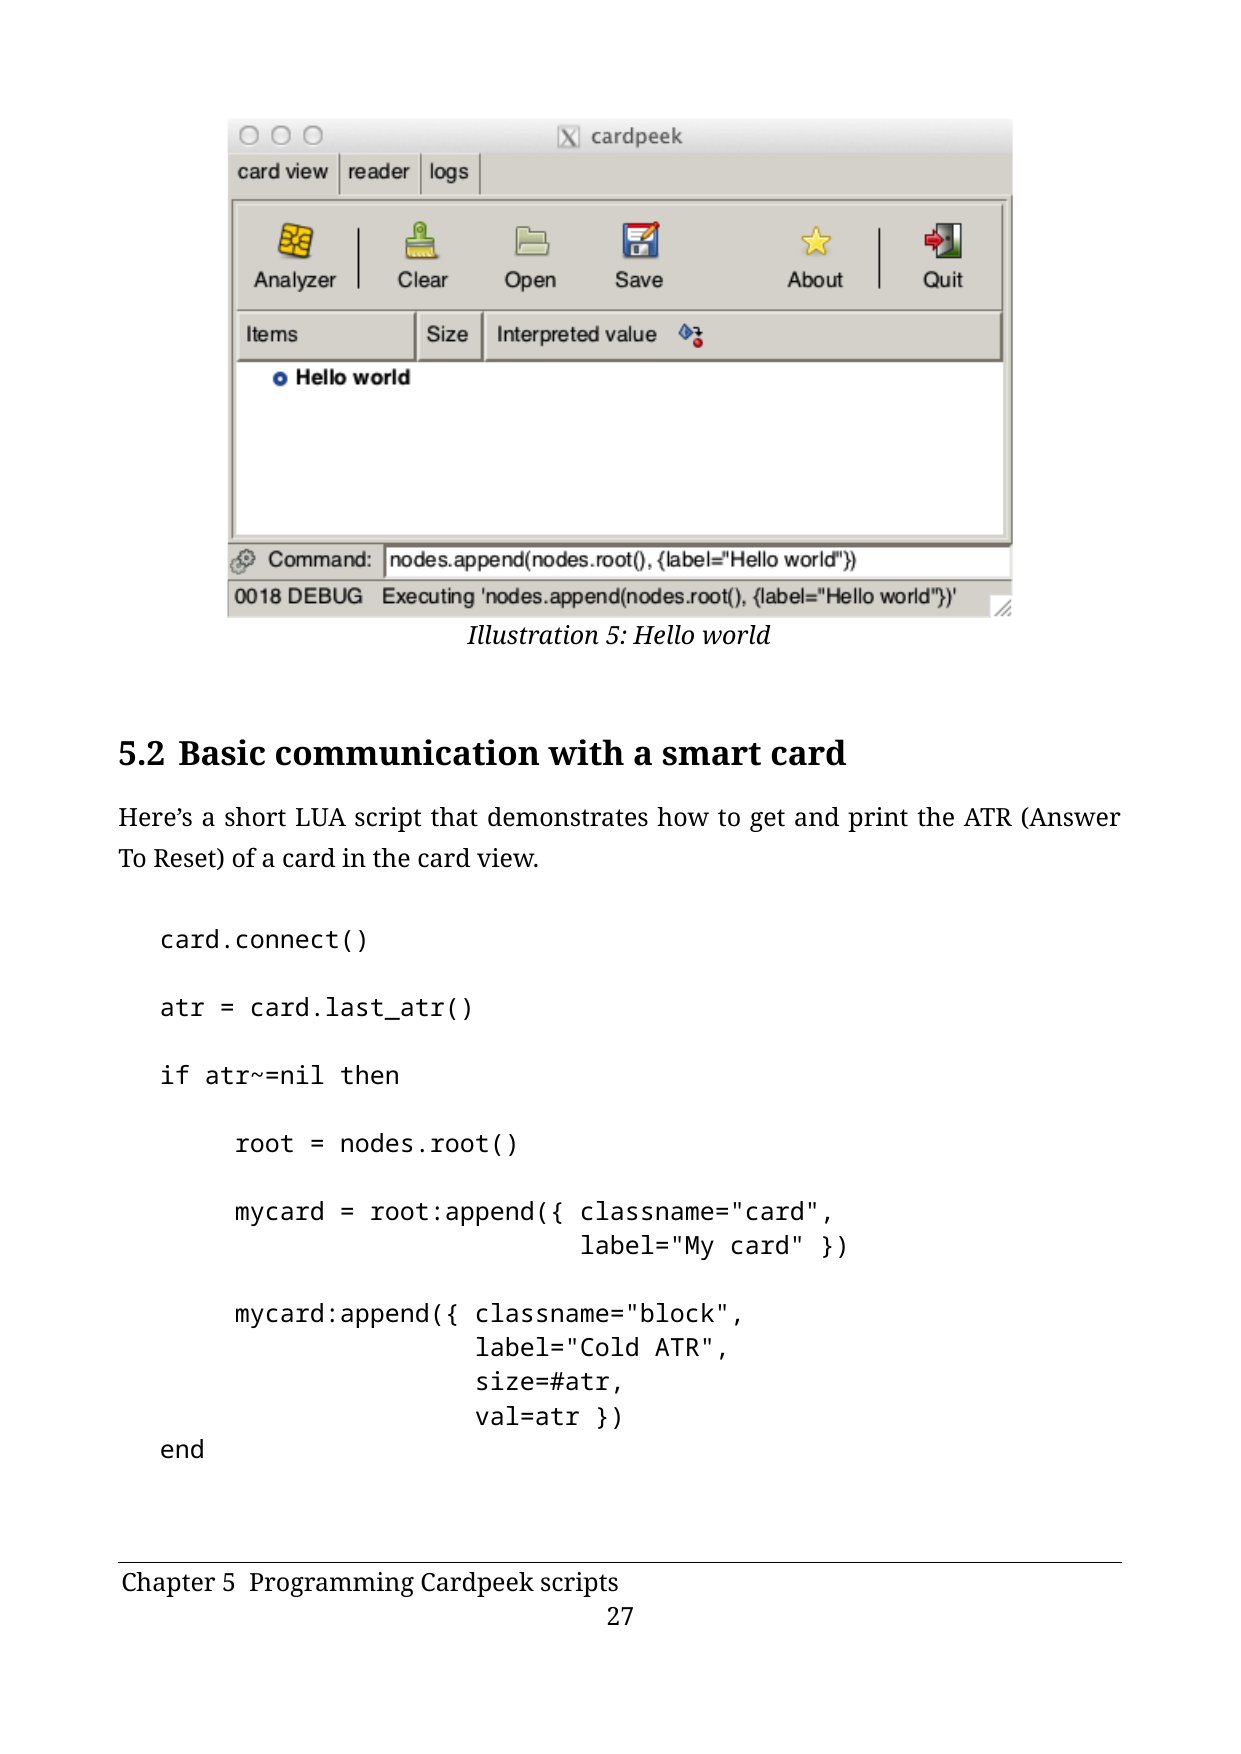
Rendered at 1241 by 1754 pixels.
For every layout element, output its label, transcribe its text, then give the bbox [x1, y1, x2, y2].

text Here’s a short LUA script that demonstrates how to get and print the ATR (Answer To Reset) of a card in the card view. [118, 799, 1122, 874]
subtitle Basic communication with a smart card [118, 730, 1122, 775]
text label="My card" }) [159, 1228, 1122, 1262]
text Illustration 5: Hello world [223, 131, 1017, 652]
text val=atr }) [159, 1398, 1122, 1432]
text card.connect() [159, 921, 1122, 989]
text label="Cold ATR", [159, 1330, 1122, 1364]
text if atr~=nil then [159, 1057, 1122, 1092]
text mycard = root:append({ classname="card", [159, 1194, 1122, 1228]
picture [227, 118, 1013, 618]
text mycard:append({ classname="block", [159, 1296, 1122, 1330]
text atr = card.last_atr() [159, 989, 1122, 1057]
text size=#atr, [159, 1364, 1122, 1398]
text root = nodes.root() [159, 1126, 1122, 1160]
text end [159, 1432, 1122, 1466]
